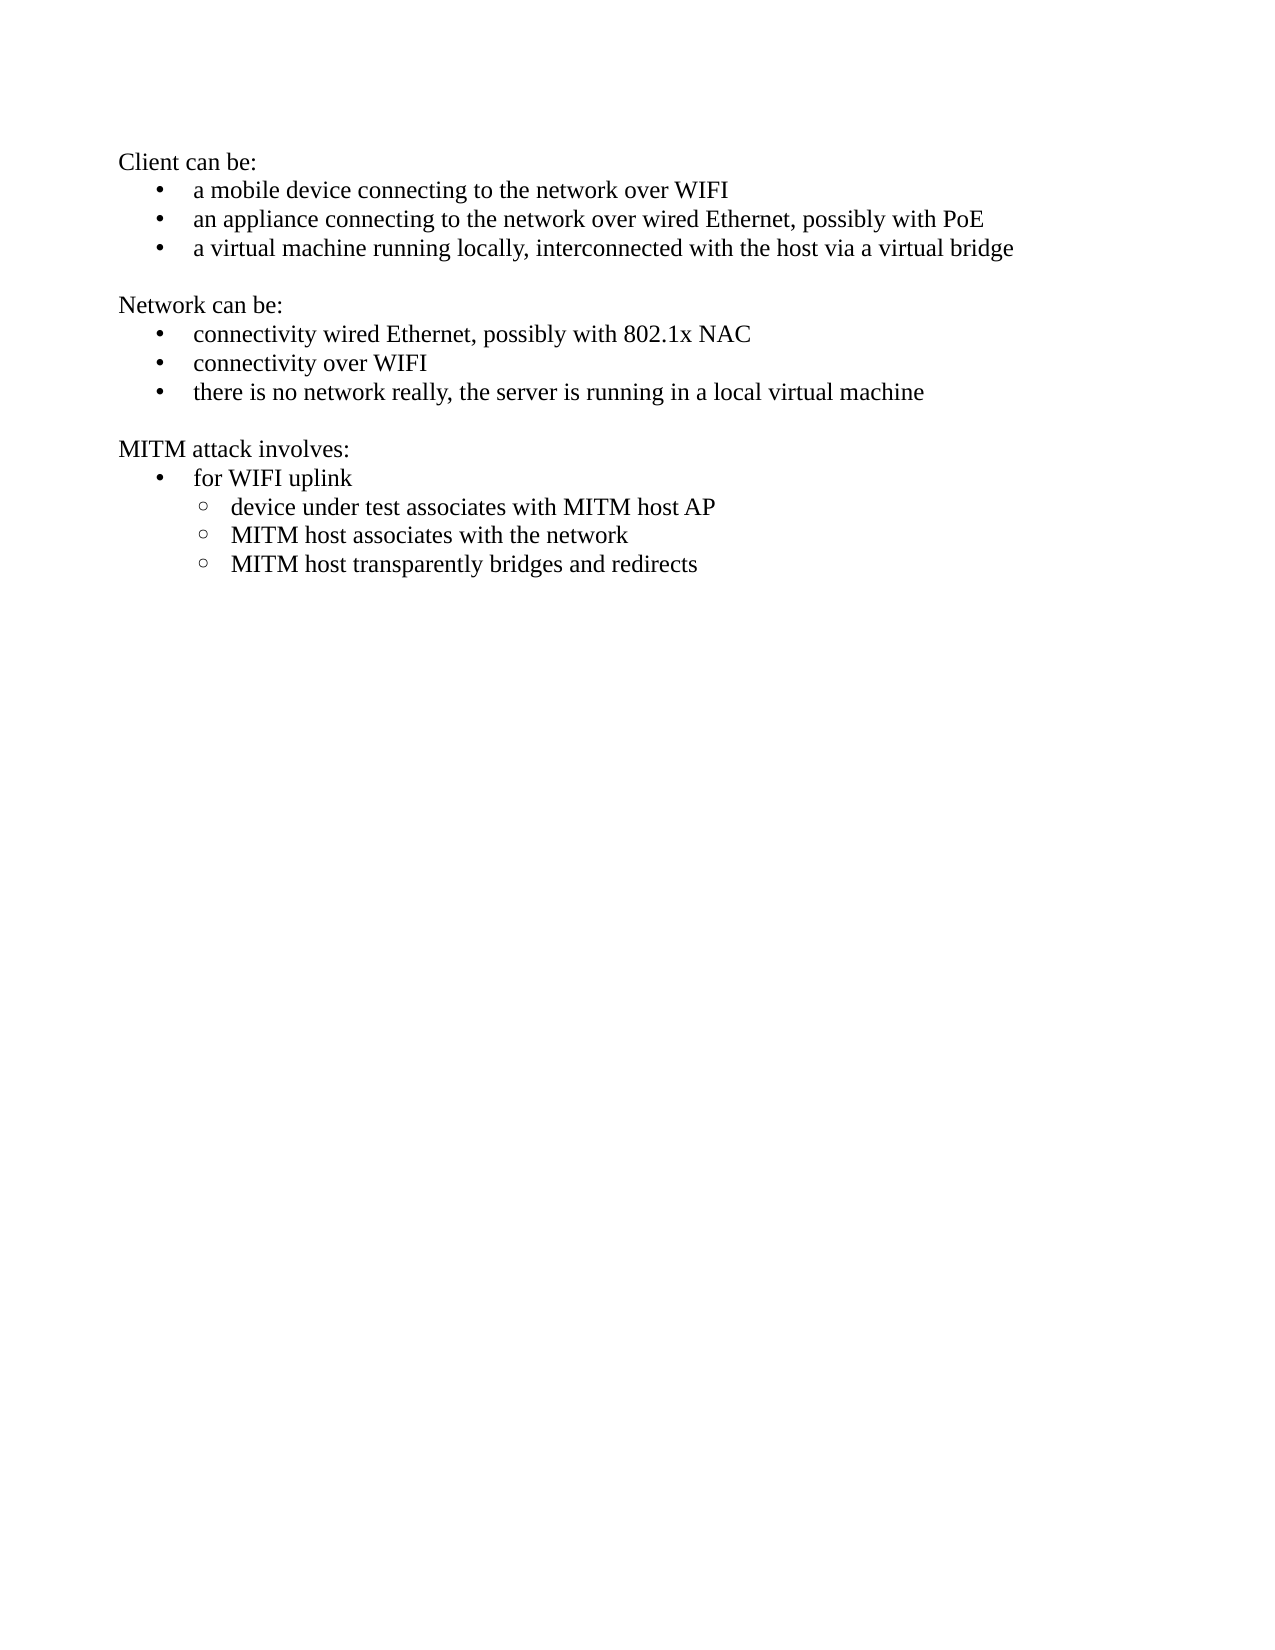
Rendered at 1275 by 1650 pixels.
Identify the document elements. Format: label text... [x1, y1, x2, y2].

text MITM attack involves: [118, 434, 1157, 463]
list a virtual machine running locally, interconnected with the host via a virtual bridge [156, 233, 1157, 262]
list there is no network really, the server is running in a local virtual machine [156, 377, 1157, 406]
list device under test associates with MITM host AP [193, 492, 1157, 521]
list an appliance connecting to the network over wired Ethernet, possibly with PoE [156, 204, 1157, 233]
list connectivity over WIFI [156, 348, 1157, 377]
list MITM host associates with the network [193, 521, 1157, 549]
text Network can be: [118, 291, 1157, 319]
list connectivity wired Ethernet, possibly with 802.1x NAC [156, 319, 1157, 348]
text Client can be: [118, 147, 1157, 176]
list MITM host transparently bridges and redirects [193, 549, 1157, 578]
list for WIFI uplink [156, 463, 1157, 492]
list a mobile device connecting to the network over WIFI [156, 176, 1157, 204]
